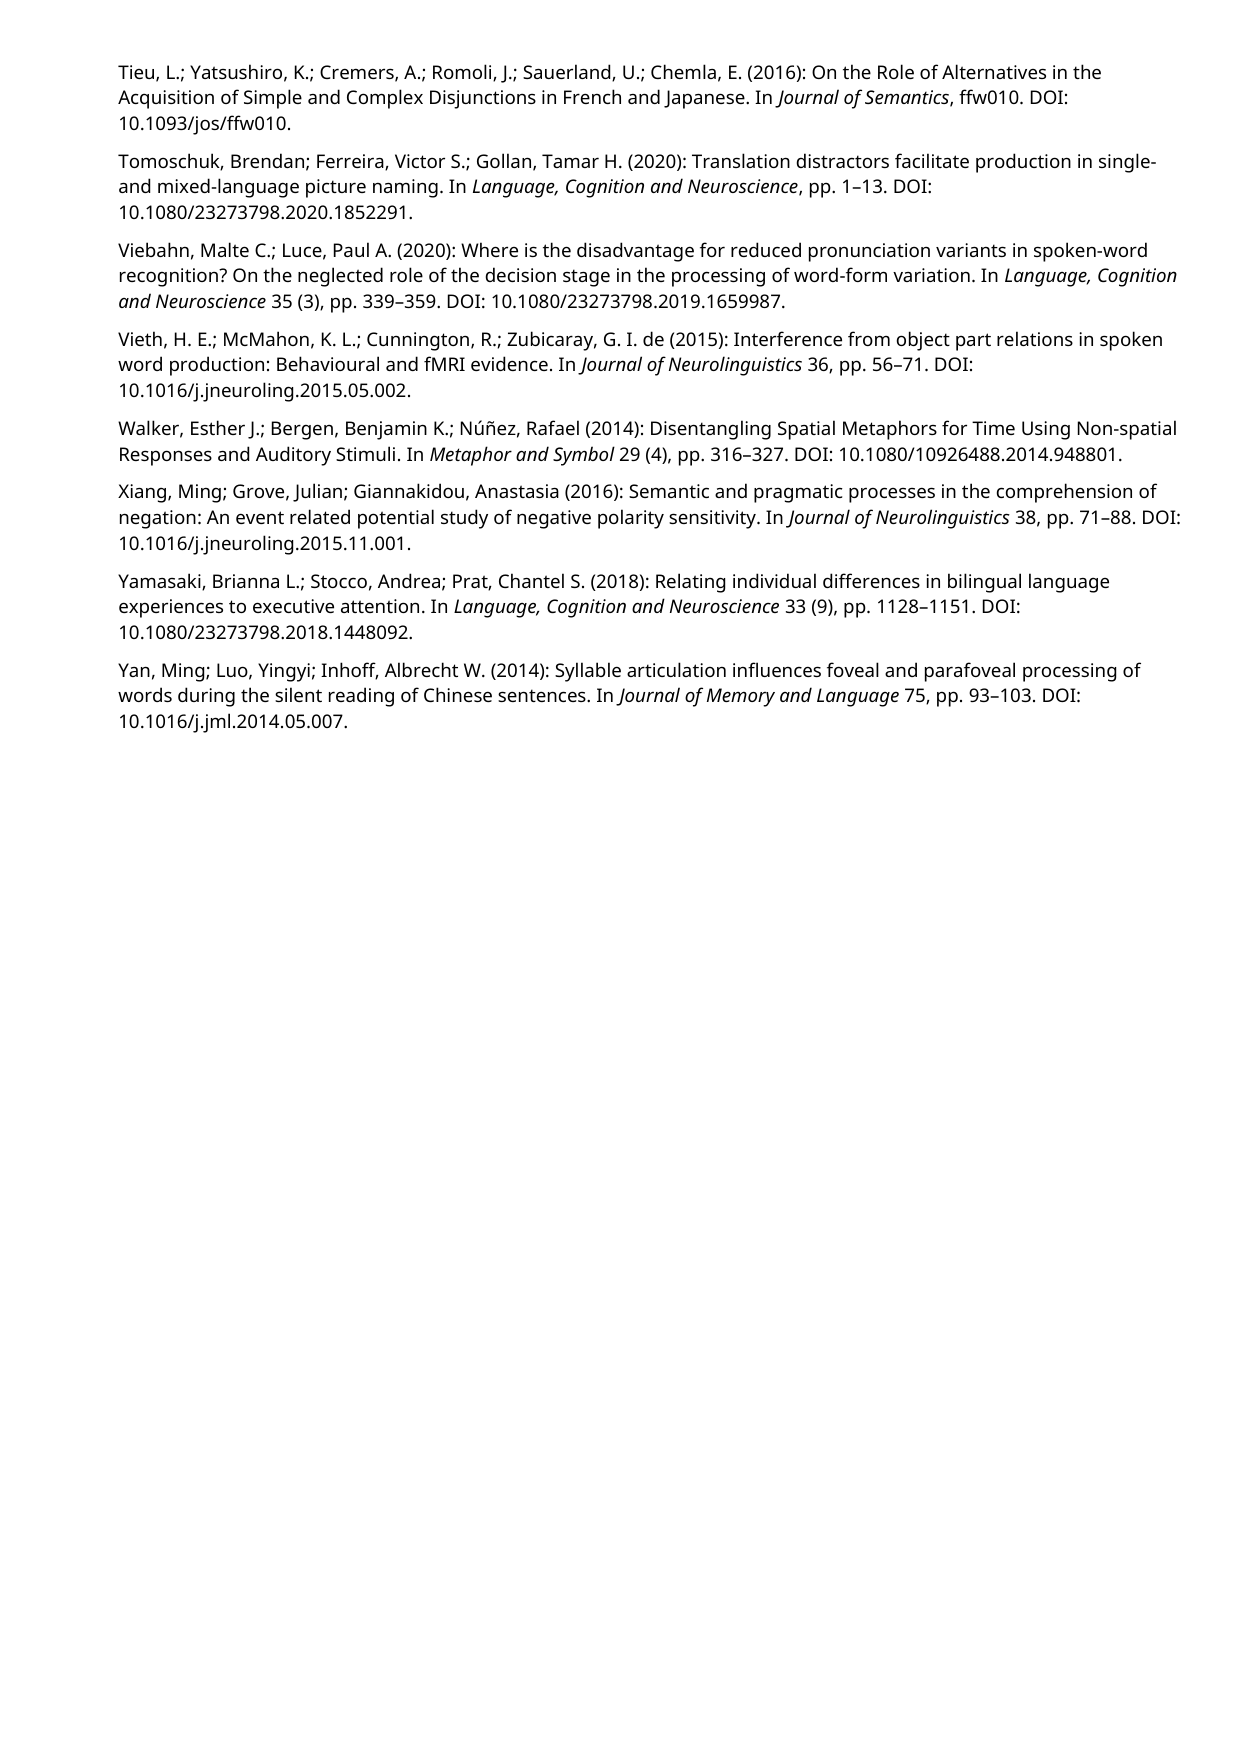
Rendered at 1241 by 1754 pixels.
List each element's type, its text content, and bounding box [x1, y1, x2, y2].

text Yan, Ming; Luo, Yingyi; Inhoff, Albrecht W. (2014): Syllable articulation influences foveal and parafoveal processing of words during the silent reading of Chinese sentences. In Journal of Memory and Language 75, pp. 93–103. DOI: 10.1016/j.jml.2014.05.007. [118, 657, 1181, 733]
text Xiang, Ming; Grove, Julian; Giannakidou, Anastasia (2016): Semantic and pragmatic processes in the comprehension of negation: An event related potential study of negative polarity sensitivity. In Journal of Neurolinguistics 38, pp. 71–88. DOI: 10.1016/j.jneuroling.2015.11.001. [118, 479, 1181, 555]
text Yamasaki, Brianna L.; Stocco, Andrea; Prat, Chantel S. (2018): Relating individual differences in bilingual language experiences to executive attention. In Language, Cognition and Neuroscience 33 (9), pp. 1128–1151. DOI: 10.1080/23273798.2018.1448092. [118, 568, 1181, 644]
text Walker, Esther J.; Bergen, Benjamin K.; Núñez, Rafael (2014): Disentangling Spatial Metaphors for Time Using Non-spatial Responses and Auditory Stimuli. In Metaphor and Symbol 29 (4), pp. 316–327. DOI: 10.1080/10926488.2014.948801. [118, 415, 1181, 466]
text Vieth, H. E.; McMahon, K. L.; Cunnington, R.; Zubicaray, G. I. de (2015): Interference from object part relations in spoken word production: Behavioural and fMRI evidence. In Journal of Neurolinguistics 36, pp. 56–71. DOI: 10.1016/j.jneuroling.2015.05.002. [118, 326, 1181, 403]
text Viebahn, Malte C.; Luce, Paul A. (2020): Where is the disadvantage for reduced pronunciation variants in spoken-word recognition? On the neglected role of the decision stage in the processing of word-form variation. In Language, Cognition and Neuroscience 35 (3), pp. 339–359. DOI: 10.1080/23273798.2019.1659987. [118, 237, 1181, 314]
text Tieu, L.; Yatsushiro, K.; Cremers, A.; Romoli, J.; Sauerland, U.; Chemla, E. (2016): On the Role of Alternatives in the Acquisition of Simple and Complex Disjunctions in French and Japanese. In Journal of Semantics, ffw010. DOI: 10.1093/jos/ffw010. [118, 59, 1181, 136]
text Tomoschuk, Brendan; Ferreira, Victor S.; Gollan, Tamar H. (2020): Translation distractors facilitate production in single- and mixed-language picture naming. In Language, Cognition and Neuroscience, pp. 1–13. DOI: 10.1080/23273798.2020.1852291. [118, 148, 1181, 225]
